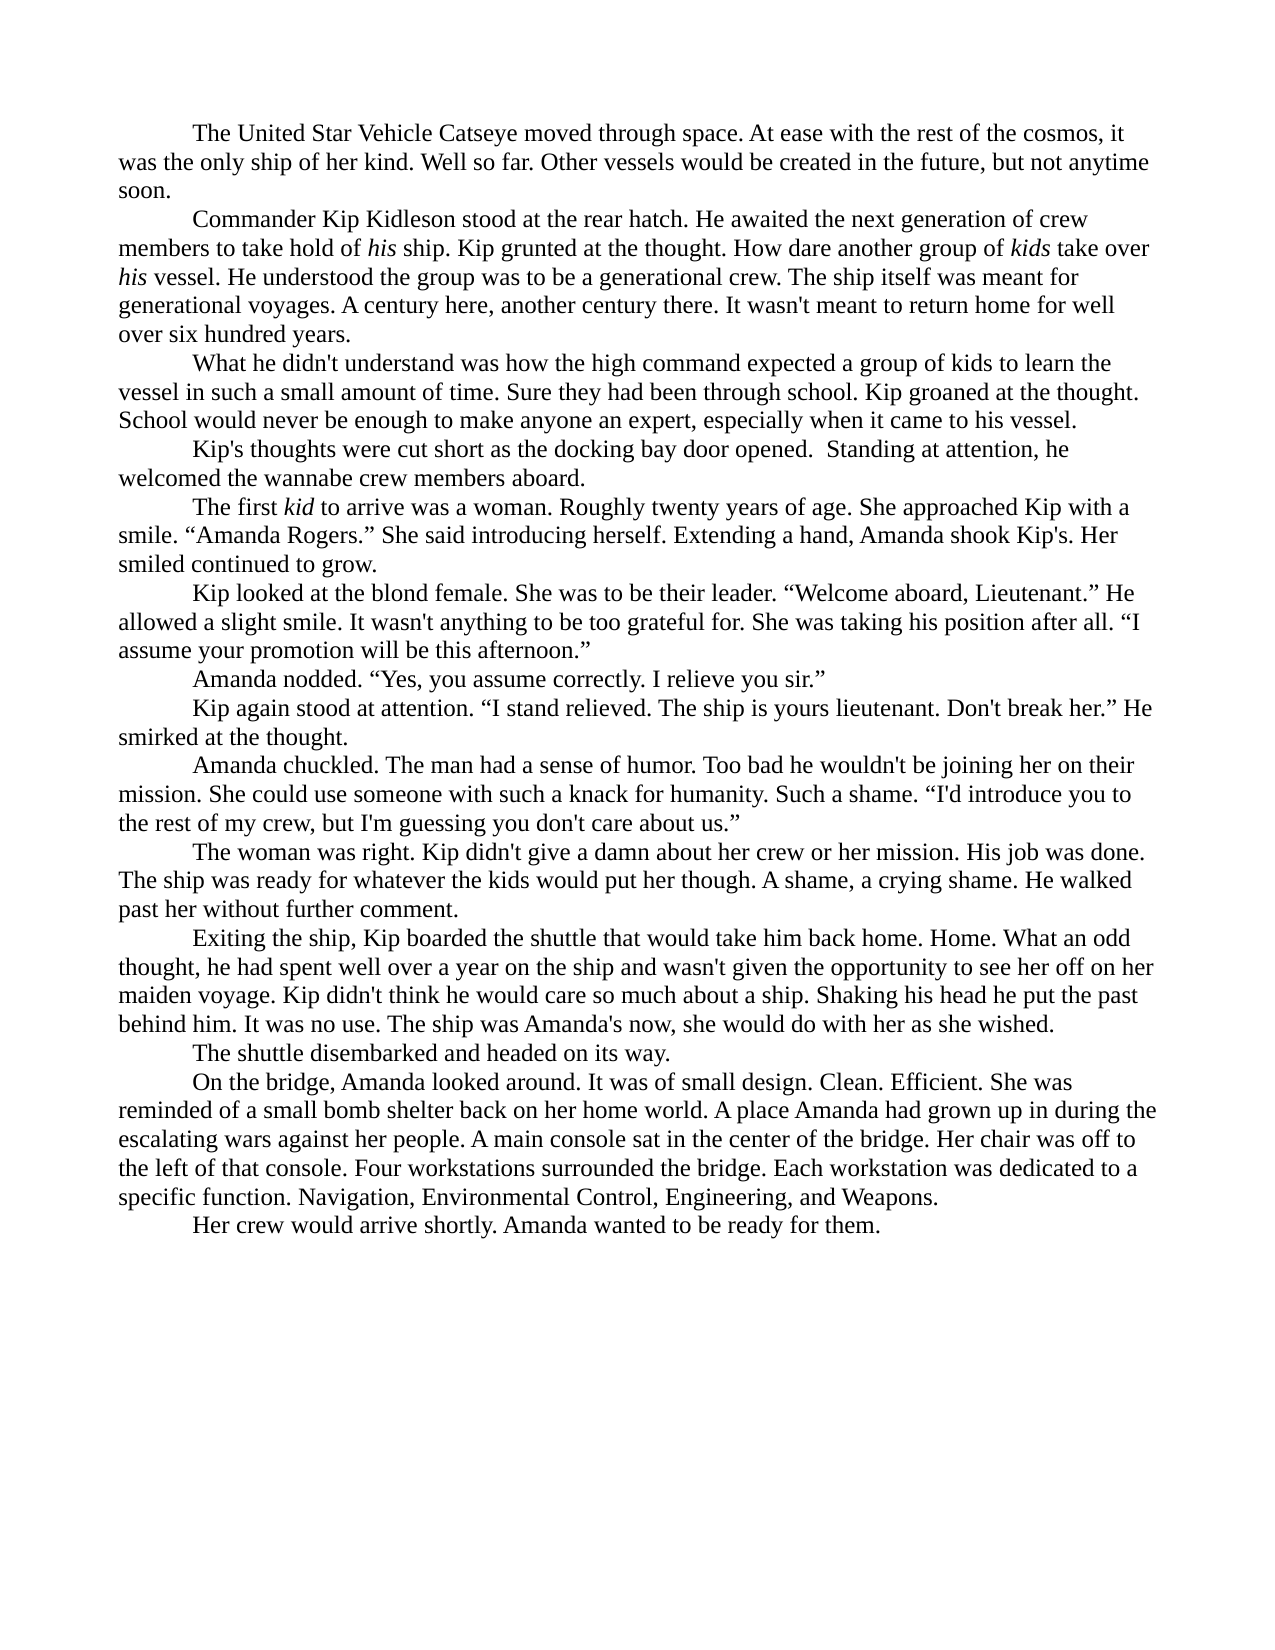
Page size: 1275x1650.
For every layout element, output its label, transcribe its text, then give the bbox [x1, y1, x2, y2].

text Kip looked at the blond female. She was to be their leader. “Welcome aboard, Lieutenant.” He allowed a slight smile. It wasn't anything to be too grateful for. She was taking his position after all. “I assume your promotion will be this afternoon.” [118, 578, 1157, 664]
text Amanda nodded. “Yes, you assume correctly. I relieve you sir.” [118, 664, 1157, 693]
text The United Star Vehicle Catseye moved through space. At ease with the rest of the cosmos, it was the only ship of her kind. Well so far. Other vessels would be created in the future, but not anytime soon. [118, 118, 1157, 204]
text The shuttle disembarked and headed on its way. [118, 1038, 1157, 1067]
text Kip's thoughts were cut short as the docking bay door opened. Standing at attention, he welcomed the wannabe crew members aboard. [118, 434, 1157, 492]
text Kip again stood at attention. “I stand relieved. The ship is yours lieutenant. Don't break her.” He smirked at the thought. [118, 693, 1157, 751]
text On the bridge, Amanda looked around. It was of small design. Clean. Efficient. She was reminded of a small bomb shelter back on her home world. A place Amanda had grown up in during the escalating wars against her people. A main console sat in the center of the bridge. Her chair was off to the left of that console. Four workstations surrounded the bridge. Each workstation was dedicated to a specific function. Navigation, Environmental Control, Engineering, and Weapons. [118, 1067, 1157, 1211]
text Exiting the ship, Kip boarded the shuttle that would take him back home. Home. What an odd thought, he had spent well over a year on the ship and wasn't given the opportunity to see her off on her maiden voyage. Kip didn't think he would care so much about a ship. Shaking his head he put the past behind him. It was no use. The ship was Amanda's now, she would do with her as she wished. [118, 923, 1157, 1038]
text Commander Kip Kidleson stood at the rear hatch. He awaited the next generation of crew members to take hold of his ship. Kip grunted at the thought. How dare another group of kids take over his vessel. He understood the group was to be a generational crew. The ship itself was meant for generational voyages. A century here, another century there. It wasn't meant to return home for well over six hundred years. [118, 204, 1157, 348]
text The first kid to arrive was a woman. Roughly twenty years of age. She approached Kip with a smile. “Amanda Rogers.” She said introducing herself. Extending a hand, Amanda shook Kip's. Her smiled continued to grow. [118, 492, 1157, 578]
text Her crew would arrive shortly. Amanda wanted to be ready for them. [118, 1211, 1157, 1239]
text The woman was right. Kip didn't give a damn about her crew or her mission. His job was done. The ship was ready for whatever the kids would put her though. A shame, a crying shame. He walked past her without further comment. [118, 837, 1157, 923]
text Amanda chuckled. The man had a sense of humor. Too bad he wouldn't be joining her on their mission. She could use someone with such a knack for humanity. Such a shame. “I'd introduce you to the rest of my crew, but I'm guessing you don't care about us.” [118, 751, 1157, 837]
text What he didn't understand was how the high command expected a group of kids to learn the vessel in such a small amount of time. Sure they had been through school. Kip groaned at the thought. School would never be enough to make anyone an expert, especially when it came to his vessel. [118, 348, 1157, 434]
